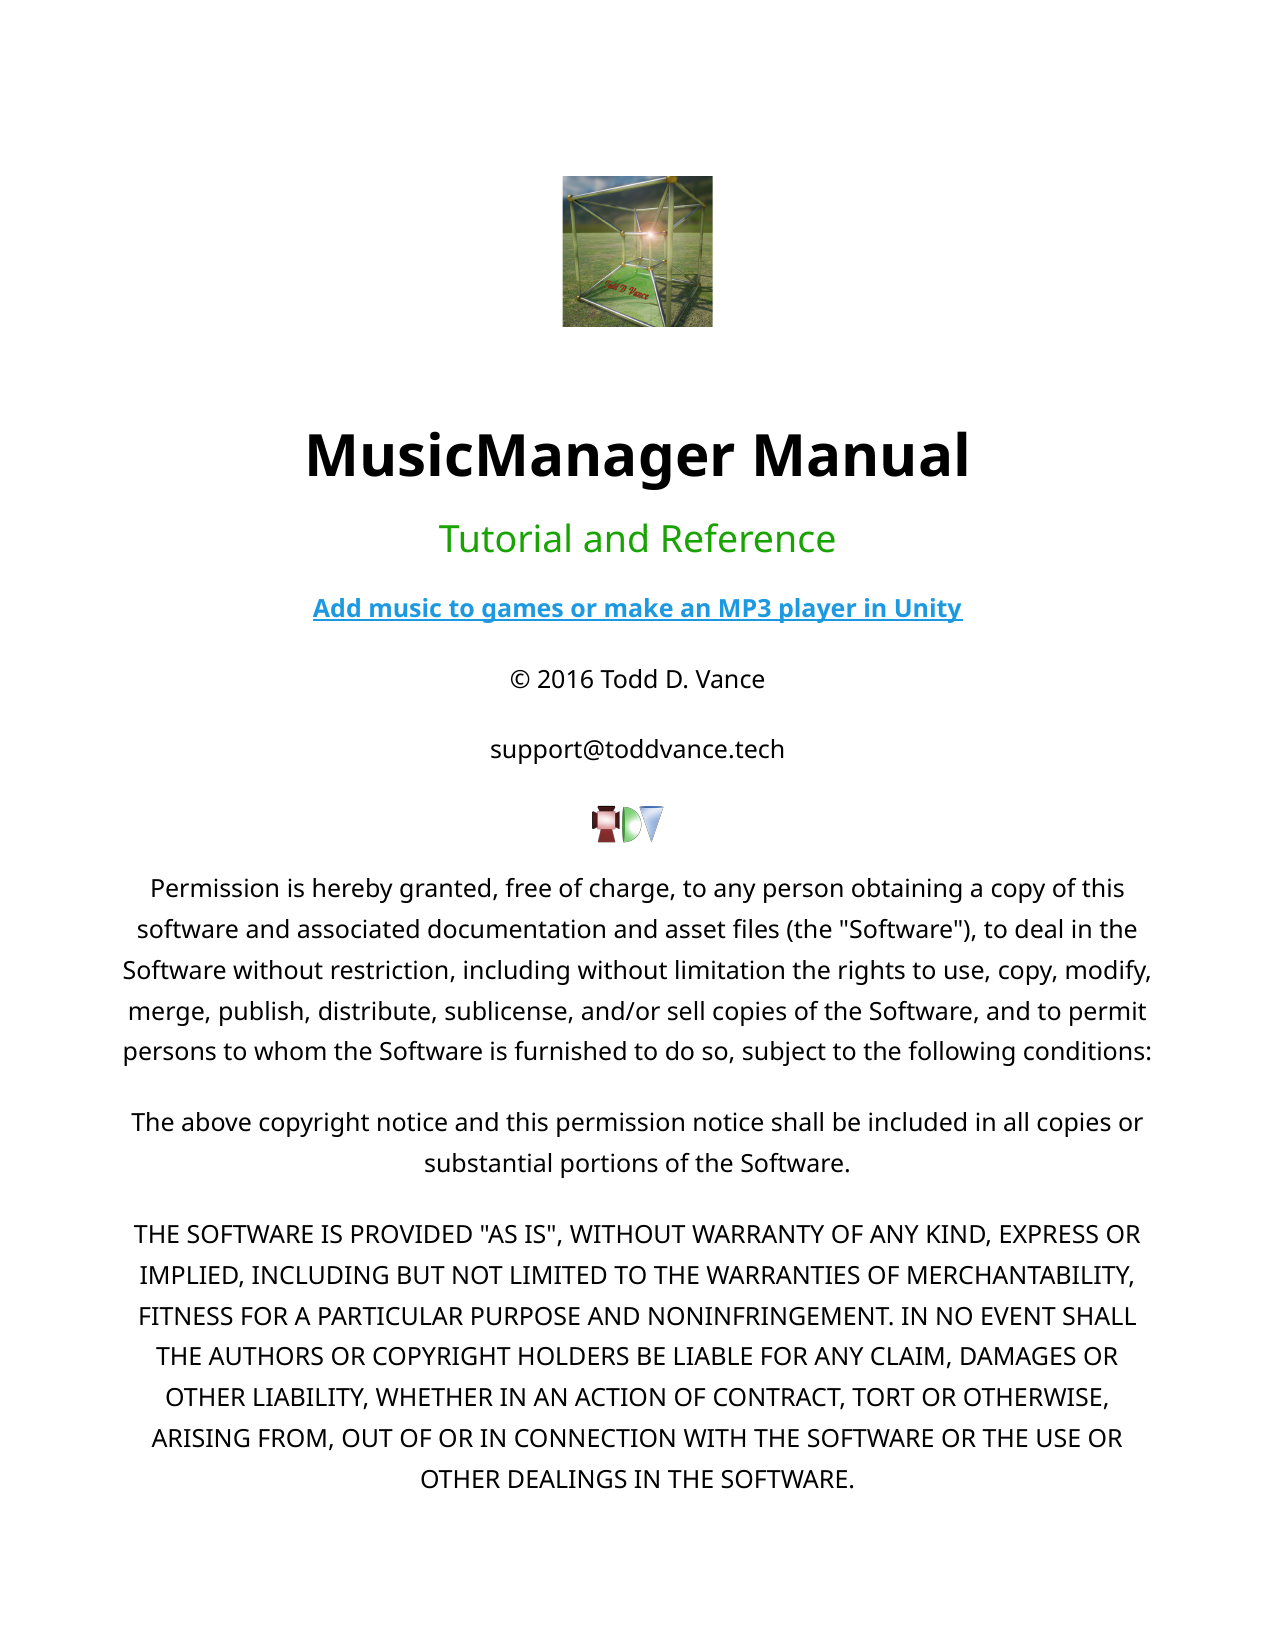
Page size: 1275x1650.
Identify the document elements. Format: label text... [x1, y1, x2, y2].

text © 2016 Todd D. Vance [121, 661, 1154, 695]
text The above copyright notice and this permission notice shall be included in all copies or substantial portions of the Software. [121, 1105, 1154, 1180]
subtitle Tutorial and Reference [121, 512, 1154, 563]
text THE SOFTWARE IS PROVIDED "AS IS", WITHOUT WARRANTY OF ANY KIND, EXPRESS OR IMPLIED, INCLUDING BUT NOT LIMITED TO THE WARRANTIES OF MERCHANTABILITY, FITNESS FOR A PARTICULAR PURPOSE AND NONINFRINGEMENT. IN NO EVENT SHALL THE AUTHORS OR COPYRIGHT HOLDERS BE LIABLE FOR ANY CLAIM, DAMAGES OR OTHER LIABILITY, WHETHER IN AN ACTION OF CONTRACT, TORT OR OTHERWISE, ARISING FROM, OUT OF OR IN CONNECTION WITH THE SOFTWARE OR THE USE OR OTHER DEALINGS IN THE SOFTWARE. [121, 1216, 1154, 1496]
picture [562, 176, 713, 327]
text support@toddvance.tech [121, 732, 1154, 766]
title MusicManager Manual [121, 414, 1154, 493]
picture [589, 803, 665, 845]
text Permission is hereby granted, free of charge, to any person obtaining a copy of this software and associated documentation and asset files (the "Software"), to deal in the Software without restriction, including without limitation the rights to use, copy, modify, merge, publish, distribute, sublicense, and/or sell copies of the Software, and to permit persons to whom the Software is furnished to do so, subject to the following conditions: [121, 803, 1154, 1068]
text Add music to games or make an MP3 player in Unity [121, 591, 1154, 624]
